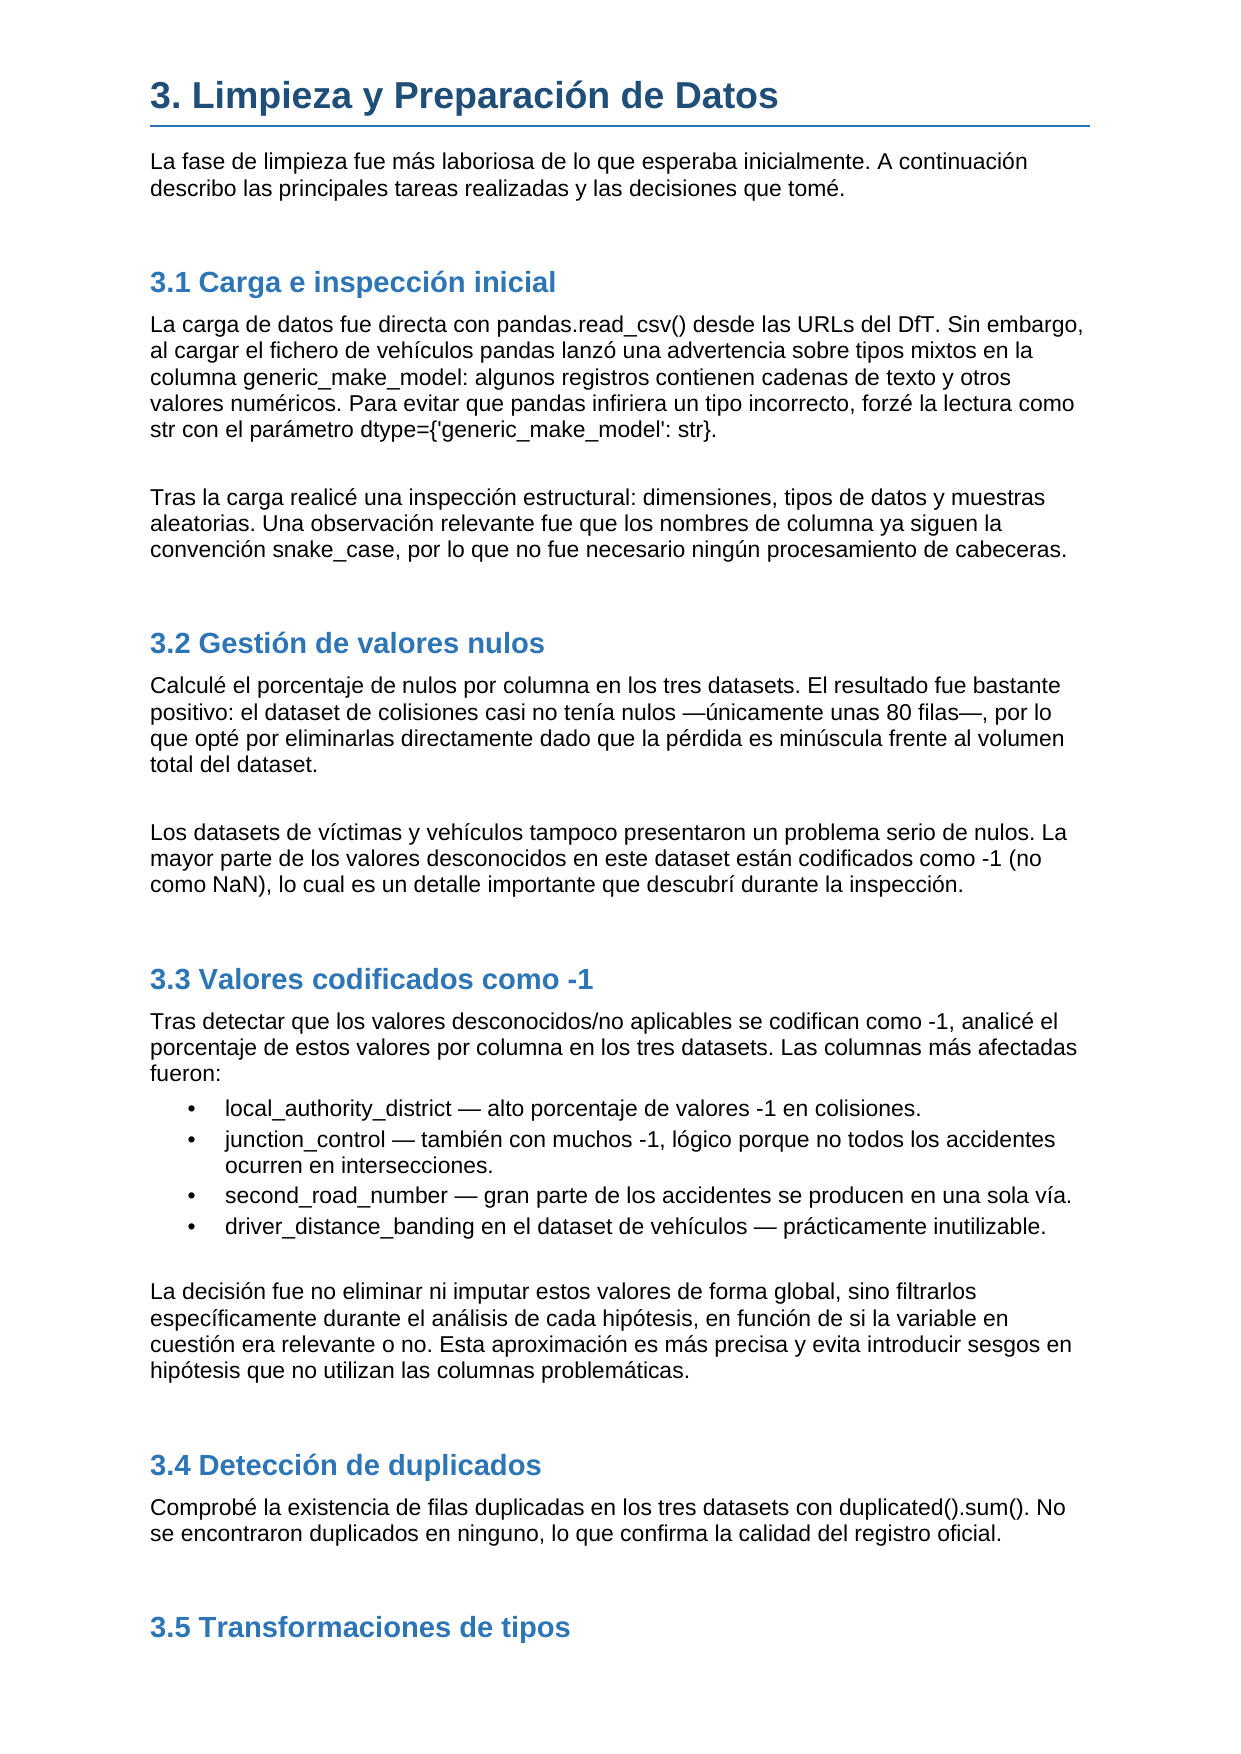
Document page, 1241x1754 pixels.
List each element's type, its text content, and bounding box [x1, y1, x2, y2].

text Comprobé la existencia de filas duplicadas en los tres datasets con duplicated().sum(). No se encontraron duplicados en ninguno, lo que confirma la calidad del registro oficial. [150, 1493, 1090, 1546]
subtitle 3.1 Carga e inspección inicial [150, 265, 1090, 298]
text La fase de limpieza fue más laboriosa de lo que esperaba inicialmente. A continuación describo las principales tareas realizadas y las decisiones que tomé. [150, 148, 1090, 201]
subtitle 3.3 Valores codificados como -1 [150, 962, 1090, 995]
list second_road_number — gran parte de los accidentes se producen en una sola vía. [187, 1182, 1090, 1209]
subtitle 3. Limpieza y Preparación de Datos [150, 74, 1090, 125]
text Calculé el porcentaje de nulos por columna en los tres datasets. El resultado fue bastante positivo: el dataset de colisiones casi no tenía nulos —únicamente unas 80 filas—, por lo que opté por eliminarlas directamente dado que la pérdida es minúscula frente al volumen total del dataset. [150, 672, 1090, 778]
text La decisión fue no eliminar ni imputar estos valores de forma global, sino filtrarlos específicamente durante el análisis de cada hipótesis, en función de si la variable en cuestión era relevante o no. Esta aproximación es más precisa y evita introducir sesgos en hipótesis que no utilizan las columnas problemáticas. [150, 1278, 1090, 1384]
subtitle 3.5 Transformaciones de tipos [150, 1610, 1090, 1644]
list junction_control — también con muchos -1, lógico porque no todos los accidentes ocurren en intersecciones. [187, 1126, 1090, 1178]
list local_authority_district — alto porcentaje de valores -1 en colisiones. [187, 1095, 1090, 1121]
text Los datasets de víctimas y vehículos tampoco presentaron un problema serio de nulos. La mayor parte de los valores desconocidos en este dataset están codificados como -1 (no como NaN), lo cual es un detalle importante que descubrí durante la inspección. [150, 819, 1090, 898]
subtitle 3.4 Detección de duplicados [150, 1447, 1090, 1481]
list driver_distance_banding en el dataset de vehículos — prácticamente inutilizable. [187, 1213, 1090, 1239]
subtitle 3.2 Gestión de valores nulos [150, 626, 1090, 660]
text Tras detectar que los valores desconocidos/no aplicables se codifican como -1, analicé el porcentaje de estos valores por columna en los tres datasets. Las columnas más afectadas fueron: [150, 1008, 1090, 1087]
text Tras la carga realicé una inspección estructural: dimensiones, tipos de datos y muestras aleatorias. Una observación relevante fue que los nombres de columna ya siguen la convención snake_case, por lo que no fue necesario ningún procesamiento de cabeceras. [150, 483, 1090, 562]
text La carga de datos fue directa con pandas.read_csv() desde las URLs del DfT. Sin embargo, al cargar el fichero de vehículos pandas lanzó una advertencia sobre tipos mixtos en la columna generic_make_model: algunos registros contienen cadenas de texto y otros valores numéricos. Para evitar que pandas infiriera un tipo incorrecto, forzé la lectura como str con el parámetro dtype={'generic_make_model': str}. [150, 311, 1090, 442]
